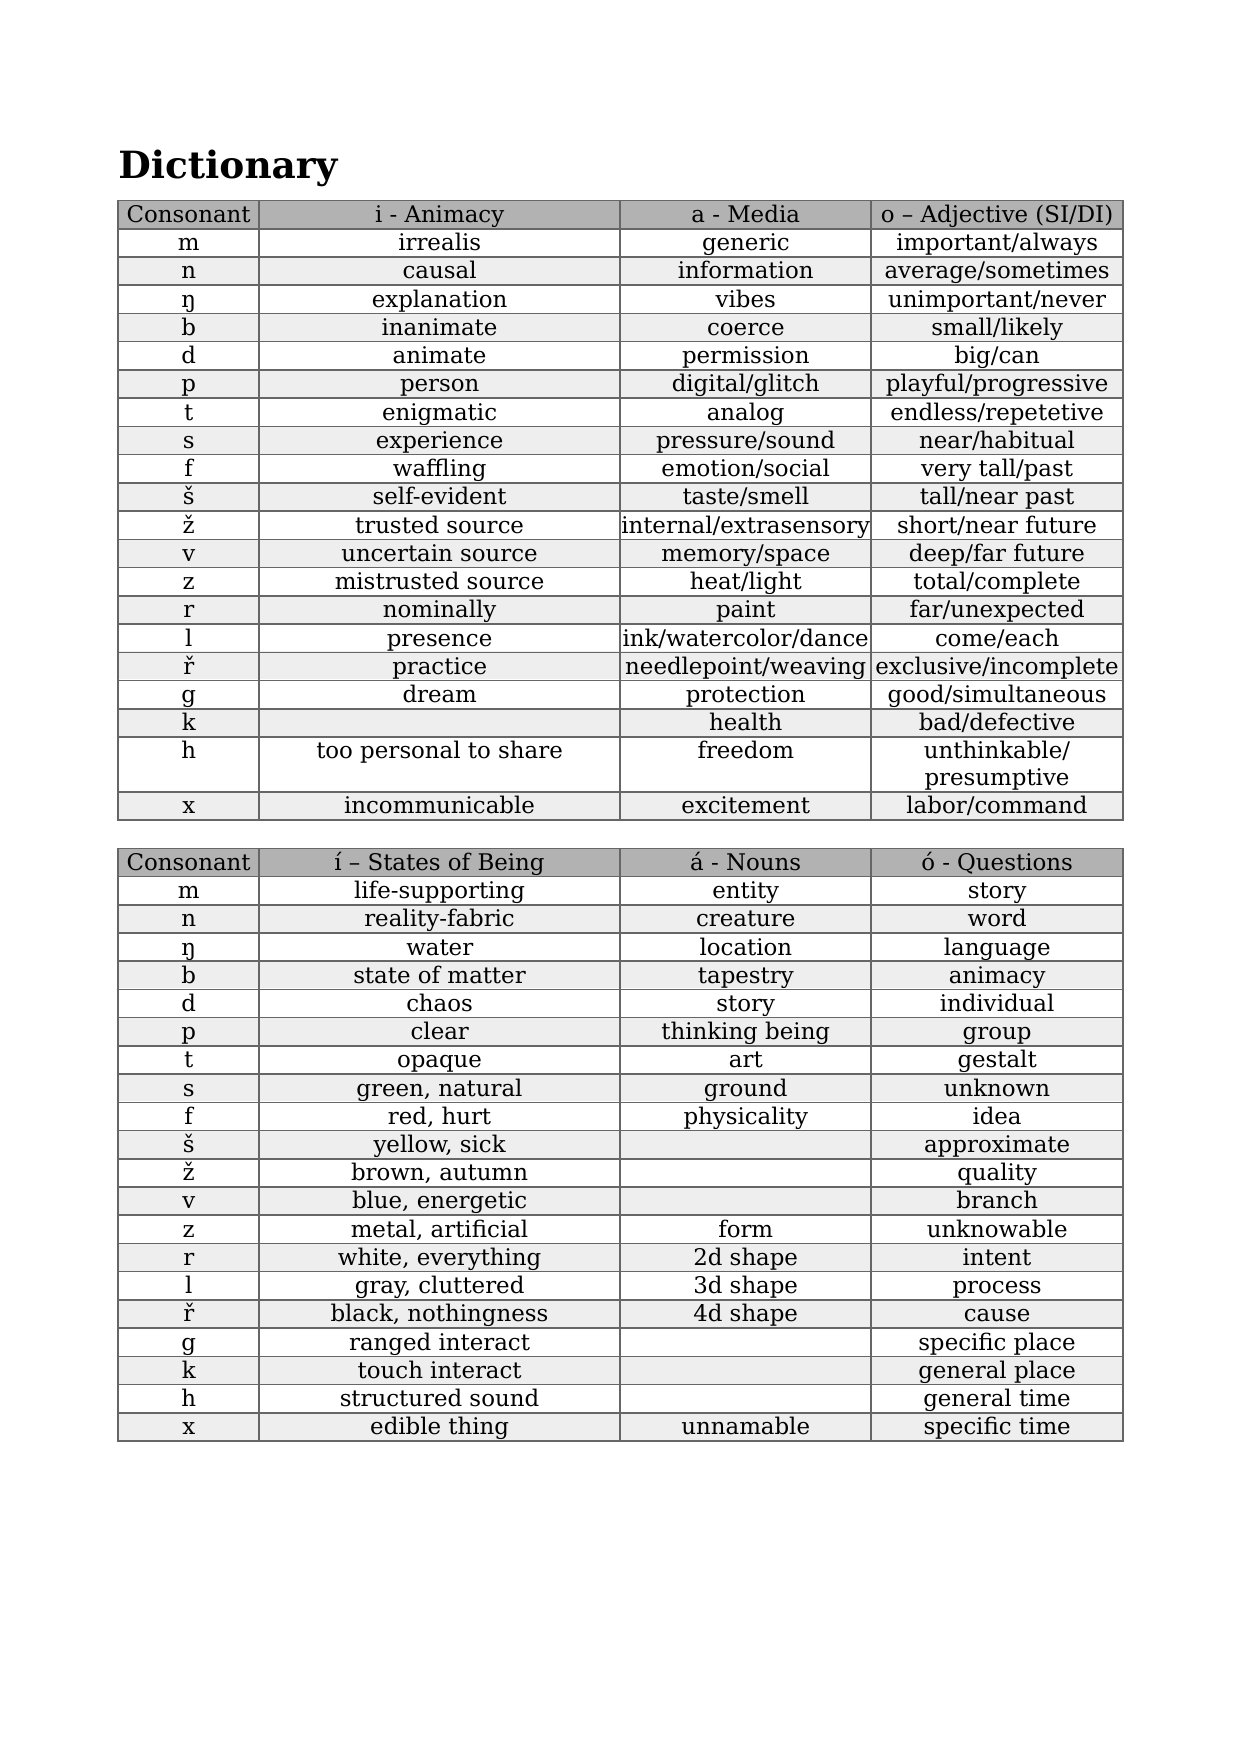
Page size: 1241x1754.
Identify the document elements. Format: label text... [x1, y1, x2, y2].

table_cell g [119, 681, 258, 708]
table_cell ž [119, 1160, 258, 1186]
table_cell permission [621, 342, 870, 369]
table_cell digital/glitch [621, 371, 870, 397]
table_cell average/sometimes [872, 258, 1122, 284]
table_cell short/near future [872, 512, 1122, 538]
table_cell n [119, 258, 258, 284]
table_cell paint [621, 597, 870, 623]
table_cell gestalt [872, 1047, 1122, 1073]
table_cell clear [260, 1018, 619, 1045]
table_cell v [119, 540, 258, 567]
table_cell excitement [621, 793, 870, 819]
table_cell state of matter [260, 962, 619, 988]
table_cell gray, cluttered [260, 1272, 619, 1299]
table_cell m [119, 230, 258, 256]
table_cell unthinkable/presumptive [872, 738, 1122, 791]
table_cell physicality [621, 1103, 870, 1130]
table_cell ink/watercolor/dance [621, 625, 870, 651]
table_cell life-supporting [260, 877, 619, 904]
table_header Consonant [119, 849, 258, 876]
table_cell general place [872, 1357, 1122, 1384]
table_cell h [119, 738, 258, 791]
table_cell p [119, 1018, 258, 1045]
table_cell f [119, 1103, 258, 1130]
table_cell word [872, 906, 1122, 932]
table_cell protection [621, 681, 870, 708]
table_cell trusted source [260, 512, 619, 538]
table_cell s [119, 427, 258, 454]
table_cell k [119, 710, 258, 736]
table_cell tall/near past [872, 484, 1122, 510]
table_cell š [119, 484, 258, 510]
table_cell b [119, 314, 258, 341]
table_cell form [621, 1216, 870, 1243]
table_cell exclusive/incomplete [872, 653, 1122, 679]
table_cell z [119, 568, 258, 595]
table_cell ŋ [119, 934, 258, 960]
table_cell thinking being [621, 1018, 870, 1045]
table_cell presence [260, 625, 619, 651]
table_cell uncertain source [260, 540, 619, 567]
table_cell intent [872, 1244, 1122, 1271]
table_cell edible thing [260, 1414, 619, 1440]
table_cell needlepoint/weaving [621, 653, 870, 679]
table_cell h [119, 1385, 258, 1412]
table_cell animate [260, 342, 619, 369]
table_cell location [621, 934, 870, 960]
table_cell l [119, 625, 258, 651]
table_cell ŋ [119, 286, 258, 313]
table_cell [621, 1357, 870, 1384]
table_cell k [119, 1357, 258, 1384]
table_cell experience [260, 427, 619, 454]
table_cell 4d shape [621, 1301, 870, 1327]
table_cell group [872, 1018, 1122, 1045]
table_cell internal/extrasensory [621, 512, 870, 538]
table_cell [621, 1188, 870, 1214]
table_cell animacy [872, 962, 1122, 988]
table_cell vibes [621, 286, 870, 313]
table_cell irrealis [260, 230, 619, 256]
table_cell self-evident [260, 484, 619, 510]
table_cell process [872, 1272, 1122, 1299]
table_cell x [119, 793, 258, 819]
table_cell freedom [621, 738, 870, 791]
table_cell information [621, 258, 870, 284]
table_cell individual [872, 990, 1122, 1017]
table_cell unnamable [621, 1414, 870, 1440]
table_cell practice [260, 653, 619, 679]
table_cell water [260, 934, 619, 960]
table_cell [621, 1329, 870, 1356]
table_cell tapestry [621, 962, 870, 988]
table_cell coerce [621, 314, 870, 341]
subtitle Dictionary [118, 143, 1122, 187]
table_cell cause [872, 1301, 1122, 1327]
table_cell 2d shape [621, 1244, 870, 1271]
table_cell t [119, 399, 258, 426]
table_cell total/complete [872, 568, 1122, 595]
table_cell endless/repetetive [872, 399, 1122, 426]
table_cell memory/space [621, 540, 870, 567]
table_cell black, nothingness [260, 1301, 619, 1327]
table_cell come/each [872, 625, 1122, 651]
table_cell health [621, 710, 870, 736]
table_header a - Media [621, 201, 870, 228]
table_cell idea [872, 1103, 1122, 1130]
table_cell 3d shape [621, 1272, 870, 1299]
table_cell generic [621, 230, 870, 256]
table_cell approximate [872, 1131, 1122, 1158]
table_cell heat/light [621, 568, 870, 595]
table_cell far/unexpected [872, 597, 1122, 623]
table_cell unknowable [872, 1216, 1122, 1243]
table_cell story [621, 990, 870, 1017]
table_cell playful/progressive [872, 371, 1122, 397]
table_cell p [119, 371, 258, 397]
table_cell entity [621, 877, 870, 904]
table_cell pressure/sound [621, 427, 870, 454]
table_cell reality-fabric [260, 906, 619, 932]
table_cell f [119, 455, 258, 482]
table_header Consonant [119, 201, 258, 228]
table_cell dream [260, 681, 619, 708]
table_cell touch interact [260, 1357, 619, 1384]
table_cell metal, artificial [260, 1216, 619, 1243]
table_cell ground [621, 1075, 870, 1101]
table_cell d [119, 342, 258, 369]
table_cell š [119, 1131, 258, 1158]
table_header o – Adjective (SI/DI) [872, 201, 1122, 228]
table_cell very tall/past [872, 455, 1122, 482]
table_cell [260, 710, 619, 736]
table_cell s [119, 1075, 258, 1101]
table_cell structured sound [260, 1385, 619, 1412]
table_cell specific place [872, 1329, 1122, 1356]
table_cell good/simultaneous [872, 681, 1122, 708]
table_cell b [119, 962, 258, 988]
table_cell emotion/social [621, 455, 870, 482]
table_cell creature [621, 906, 870, 932]
table_cell v [119, 1188, 258, 1214]
table_cell [621, 1160, 870, 1186]
table_cell g [119, 1329, 258, 1356]
table_cell mistrusted source [260, 568, 619, 595]
table_cell nominally [260, 597, 619, 623]
table_cell m [119, 877, 258, 904]
table_cell deep/far future [872, 540, 1122, 567]
table_cell big/can [872, 342, 1122, 369]
table_cell bad/defective [872, 710, 1122, 736]
table_header ó - Questions [872, 849, 1122, 876]
table_cell white, everything [260, 1244, 619, 1271]
table_cell branch [872, 1188, 1122, 1214]
table_cell general time [872, 1385, 1122, 1412]
table_cell chaos [260, 990, 619, 1017]
table_cell [621, 1131, 870, 1158]
table_cell x [119, 1414, 258, 1440]
table_cell n [119, 906, 258, 932]
table_cell waffling [260, 455, 619, 482]
table_cell t [119, 1047, 258, 1073]
table_cell explanation [260, 286, 619, 313]
table_cell ž [119, 512, 258, 538]
table_cell small/likely [872, 314, 1122, 341]
table_cell enigmatic [260, 399, 619, 426]
table_cell person [260, 371, 619, 397]
table_cell art [621, 1047, 870, 1073]
table_cell [621, 1385, 870, 1412]
table_cell opaque [260, 1047, 619, 1073]
table_cell r [119, 597, 258, 623]
table_cell important/always [872, 230, 1122, 256]
table_cell ranged interact [260, 1329, 619, 1356]
table_cell ř [119, 653, 258, 679]
table_cell green, natural [260, 1075, 619, 1101]
table_cell ř [119, 1301, 258, 1327]
table_cell red, hurt [260, 1103, 619, 1130]
table_cell z [119, 1216, 258, 1243]
table_cell causal [260, 258, 619, 284]
table_cell quality [872, 1160, 1122, 1186]
table_cell incommunicable [260, 793, 619, 819]
table_header í – States of Being [260, 849, 619, 876]
table_header i - Animacy [260, 201, 619, 228]
table_cell labor/command [872, 793, 1122, 819]
table_cell analog [621, 399, 870, 426]
table_cell unimportant/never [872, 286, 1122, 313]
table_cell l [119, 1272, 258, 1299]
table_cell inanimate [260, 314, 619, 341]
table_cell too personal to share [260, 738, 619, 791]
table_cell yellow, sick [260, 1131, 619, 1158]
table_cell taste/smell [621, 484, 870, 510]
table_cell language [872, 934, 1122, 960]
table_header á - Nouns [621, 849, 870, 876]
table_cell blue, energetic [260, 1188, 619, 1214]
table_cell near/habitual [872, 427, 1122, 454]
table_cell specific time [872, 1414, 1122, 1440]
table_cell d [119, 990, 258, 1017]
table_cell story [872, 877, 1122, 904]
table_cell unknown [872, 1075, 1122, 1101]
table_cell brown, autumn [260, 1160, 619, 1186]
table_cell r [119, 1244, 258, 1271]
